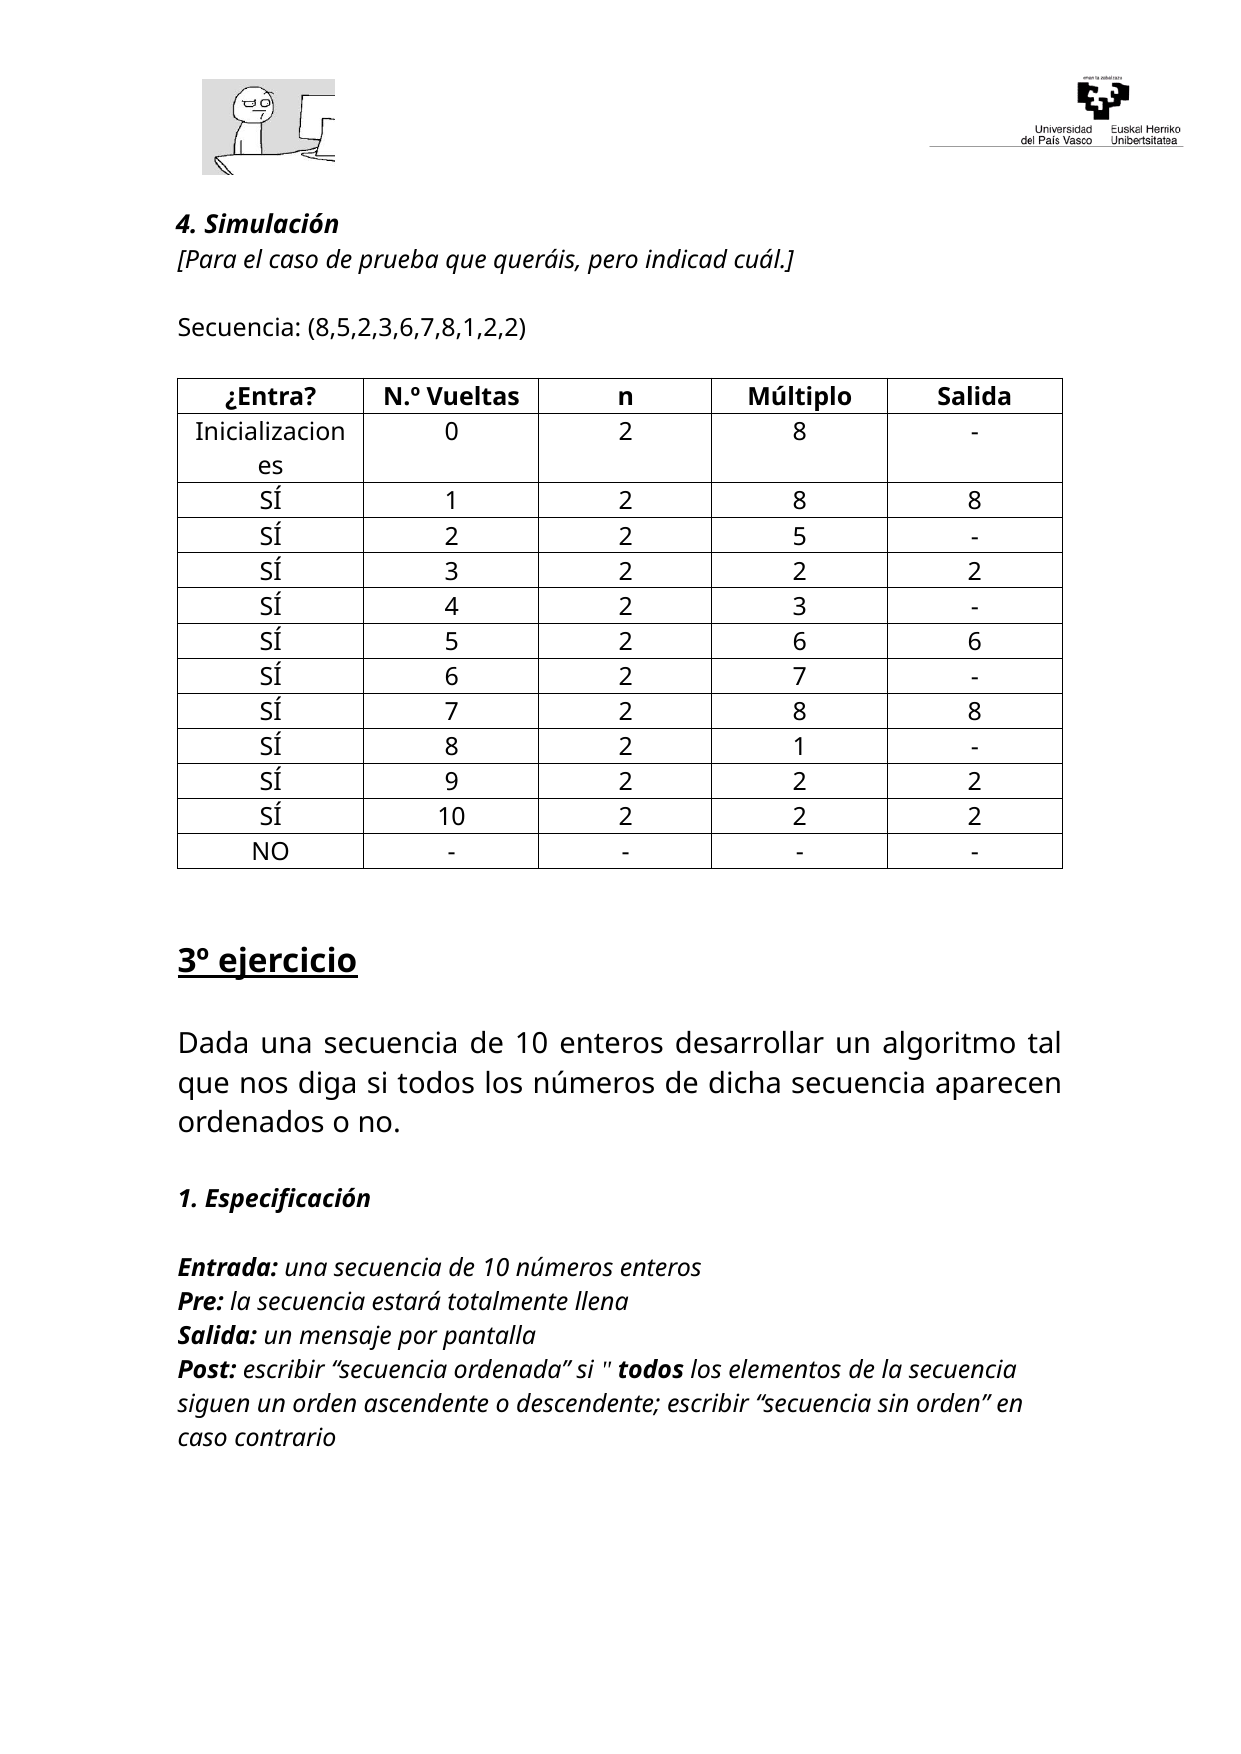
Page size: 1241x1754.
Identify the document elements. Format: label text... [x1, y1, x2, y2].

table_cell 2 [712, 764, 887, 798]
table_cell 2 [539, 588, 711, 622]
table_cell 2 [539, 659, 711, 693]
text Pre: la secuencia estará totalmente llena [177, 1283, 1063, 1317]
table_header Múltiplo [712, 379, 887, 413]
table_cell - [888, 414, 1062, 482]
table_cell SÍ [178, 694, 363, 728]
table_cell 8 [712, 414, 887, 482]
table_cell 7 [364, 694, 538, 728]
table_cell 1 [364, 483, 538, 517]
table_cell 2 [539, 518, 711, 552]
table_cell Inicializaciones [178, 414, 363, 482]
table_cell 8 [364, 729, 538, 763]
table_cell SÍ [178, 729, 363, 763]
table_cell - [888, 729, 1062, 763]
table_cell - [888, 518, 1062, 552]
table_cell 2 [888, 799, 1062, 833]
text [Para el caso de prueba que queráis, pero indicad cuál.] [177, 241, 1063, 276]
table_cell 4 [364, 588, 538, 622]
table_cell SÍ [178, 518, 363, 552]
text Dada una secuencia de 10 enteros desarrollar un algoritmo tal que nos diga si todos los números de dicha secuencia aparecen ordenados o no. [177, 1022, 1063, 1141]
table_cell 5 [364, 624, 538, 657]
text Post: escribir “secuencia ordenada” si " todos los elementos de la secuencia siguen un orden ascendente o descendente; escribir “secuencia sin orden” en caso contrario [177, 1351, 1063, 1454]
text 3º ejercicio [177, 937, 1063, 983]
table_cell - [888, 659, 1062, 693]
table_cell - [364, 834, 538, 868]
table_cell - [712, 834, 887, 868]
table_cell 3 [364, 553, 538, 587]
table_cell 2 [539, 414, 711, 482]
text Secuencia: (8,5,2,3,6,7,8,1,2,2) [177, 309, 1063, 344]
table_cell - [888, 834, 1062, 868]
table_cell 10 [364, 799, 538, 833]
table_header n [539, 379, 711, 413]
table_cell 2 [888, 553, 1062, 587]
text 4. Simulación [176, 206, 1063, 241]
table_cell SÍ [178, 799, 363, 833]
text 1. Especificación [177, 1181, 1063, 1215]
table_cell SÍ [178, 624, 363, 657]
text Salida: un mensaje por pantalla [177, 1317, 1063, 1351]
table_cell NO [178, 834, 363, 868]
table_header N.º Vueltas [364, 379, 538, 413]
table_cell 2 [888, 764, 1062, 798]
table_cell SÍ [178, 553, 363, 587]
table_cell - [539, 834, 711, 868]
table_cell 0 [364, 414, 538, 482]
table_cell 8 [712, 483, 887, 517]
table_cell 6 [712, 624, 887, 657]
table_cell 2 [539, 553, 711, 587]
text Entrada: una secuencia de 10 números enteros [177, 1249, 1063, 1283]
table_cell 9 [364, 764, 538, 798]
table_cell 2 [539, 694, 711, 728]
table_cell 2 [712, 799, 887, 833]
table_cell - [888, 588, 1062, 622]
table_cell SÍ [178, 588, 363, 622]
table_cell 5 [712, 518, 887, 552]
table_cell 2 [712, 553, 887, 587]
table_cell 8 [712, 694, 887, 728]
table_cell SÍ [178, 764, 363, 798]
table_cell 6 [888, 624, 1062, 657]
table_cell 3 [712, 588, 887, 622]
table_cell 2 [539, 764, 711, 798]
table_cell 2 [539, 483, 711, 517]
table_cell 1 [712, 729, 887, 763]
table_cell 2 [364, 518, 538, 552]
table_cell 2 [539, 729, 711, 763]
table_cell 7 [712, 659, 887, 693]
table_cell 8 [888, 694, 1062, 728]
table_header ¿Entra? [178, 379, 363, 413]
table_header Salida [888, 379, 1062, 413]
table_cell 2 [539, 799, 711, 833]
table_cell 2 [539, 624, 711, 657]
table_cell 8 [888, 483, 1062, 517]
table_cell SÍ [178, 483, 363, 517]
table_cell 6 [364, 659, 538, 693]
table_cell SÍ [178, 659, 363, 693]
